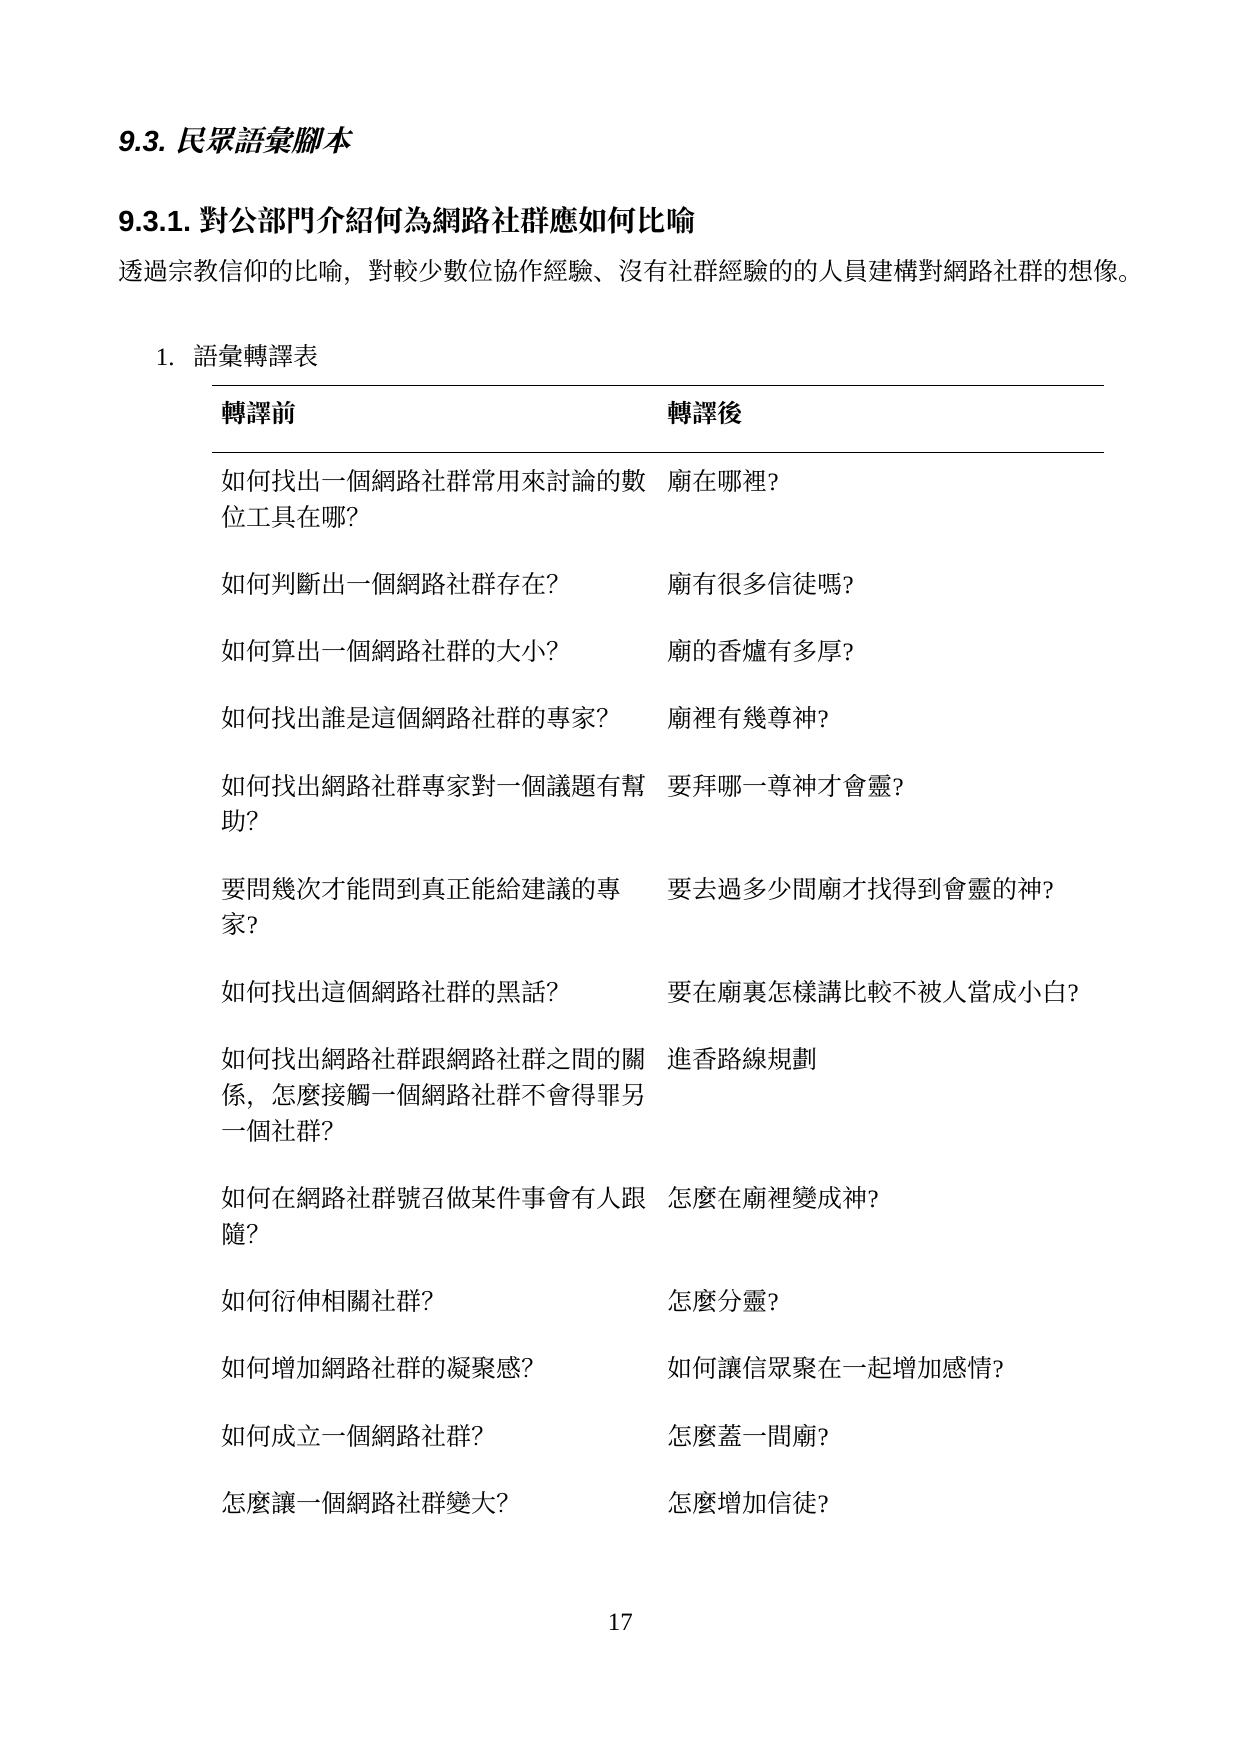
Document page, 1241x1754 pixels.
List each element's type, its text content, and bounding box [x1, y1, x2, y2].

table_cell 如何找出這個網路社群的黑話？ [212, 963, 658, 1030]
table_cell 要在廟裏怎樣講比較不被人當成小白? [658, 963, 1103, 1030]
table_cell 進香路線規劃 [658, 1030, 1103, 1169]
table_cell 要去過多少間廟才找得到會靈的神? [658, 860, 1103, 963]
table_cell 怎麼讓一個網路社群變大？ [212, 1474, 658, 1541]
text 透過宗教信仰的比喻，對較少數位協作經驗、沒有社群經驗的的人員建構對網路社群的想像。 [118, 252, 1122, 324]
table_cell 怎麼蓋一間廟? [658, 1407, 1103, 1474]
table_cell 如何在網路社群號召做某件事會有人跟隨？ [212, 1169, 658, 1272]
table_cell 怎麼分靈? [658, 1273, 1103, 1339]
table_cell 廟在哪裡? [658, 453, 1103, 555]
table_cell 如何找出誰是這個網路社群的專家？ [212, 690, 658, 757]
table_header 轉譯後 [658, 386, 1103, 452]
subtitle 對公部門介紹何為網路社群應如何比喻 [118, 197, 1122, 239]
subtitle 民眾語彙腳本 [118, 118, 1122, 160]
table_cell 怎麼增加信徒? [658, 1474, 1103, 1541]
table_cell 要問幾次才能問到真正能給建議的專家? [212, 860, 658, 963]
table_cell 如何成立一個網路社群？ [212, 1407, 658, 1474]
table_cell 如何找出一個網路社群常用來討論的數位工具在哪？ [212, 453, 658, 555]
table_cell 如何找出網路社群專家對一個議題有幫助？ [212, 757, 658, 860]
table_cell 廟裡有幾尊神? [658, 690, 1103, 757]
list 語彙轉譯表 [156, 336, 1122, 372]
table_cell 如何判斷出一個網路社群存在？ [212, 555, 658, 622]
table_cell 廟的香爐有多厚? [658, 623, 1103, 689]
table_cell 如何算出一個網路社群的大小？ [212, 623, 658, 689]
table_cell 要拜哪一尊神才會靈? [658, 757, 1103, 860]
table_cell 如何找出網路社群跟網路社群之間的關係，怎麼接觸一個網路社群不會得罪另一個社群？ [212, 1030, 658, 1169]
table_cell 怎麼在廟裡變成神? [658, 1169, 1103, 1272]
table_cell 如何衍伸相關社群？ [212, 1273, 658, 1339]
table_cell 如何讓信眾聚在一起增加感情? [658, 1340, 1103, 1407]
table_header 轉譯前 [212, 386, 658, 452]
table_cell 廟有很多信徒嗎? [658, 555, 1103, 622]
table_cell 如何增加網路社群的凝聚感？ [212, 1340, 658, 1407]
